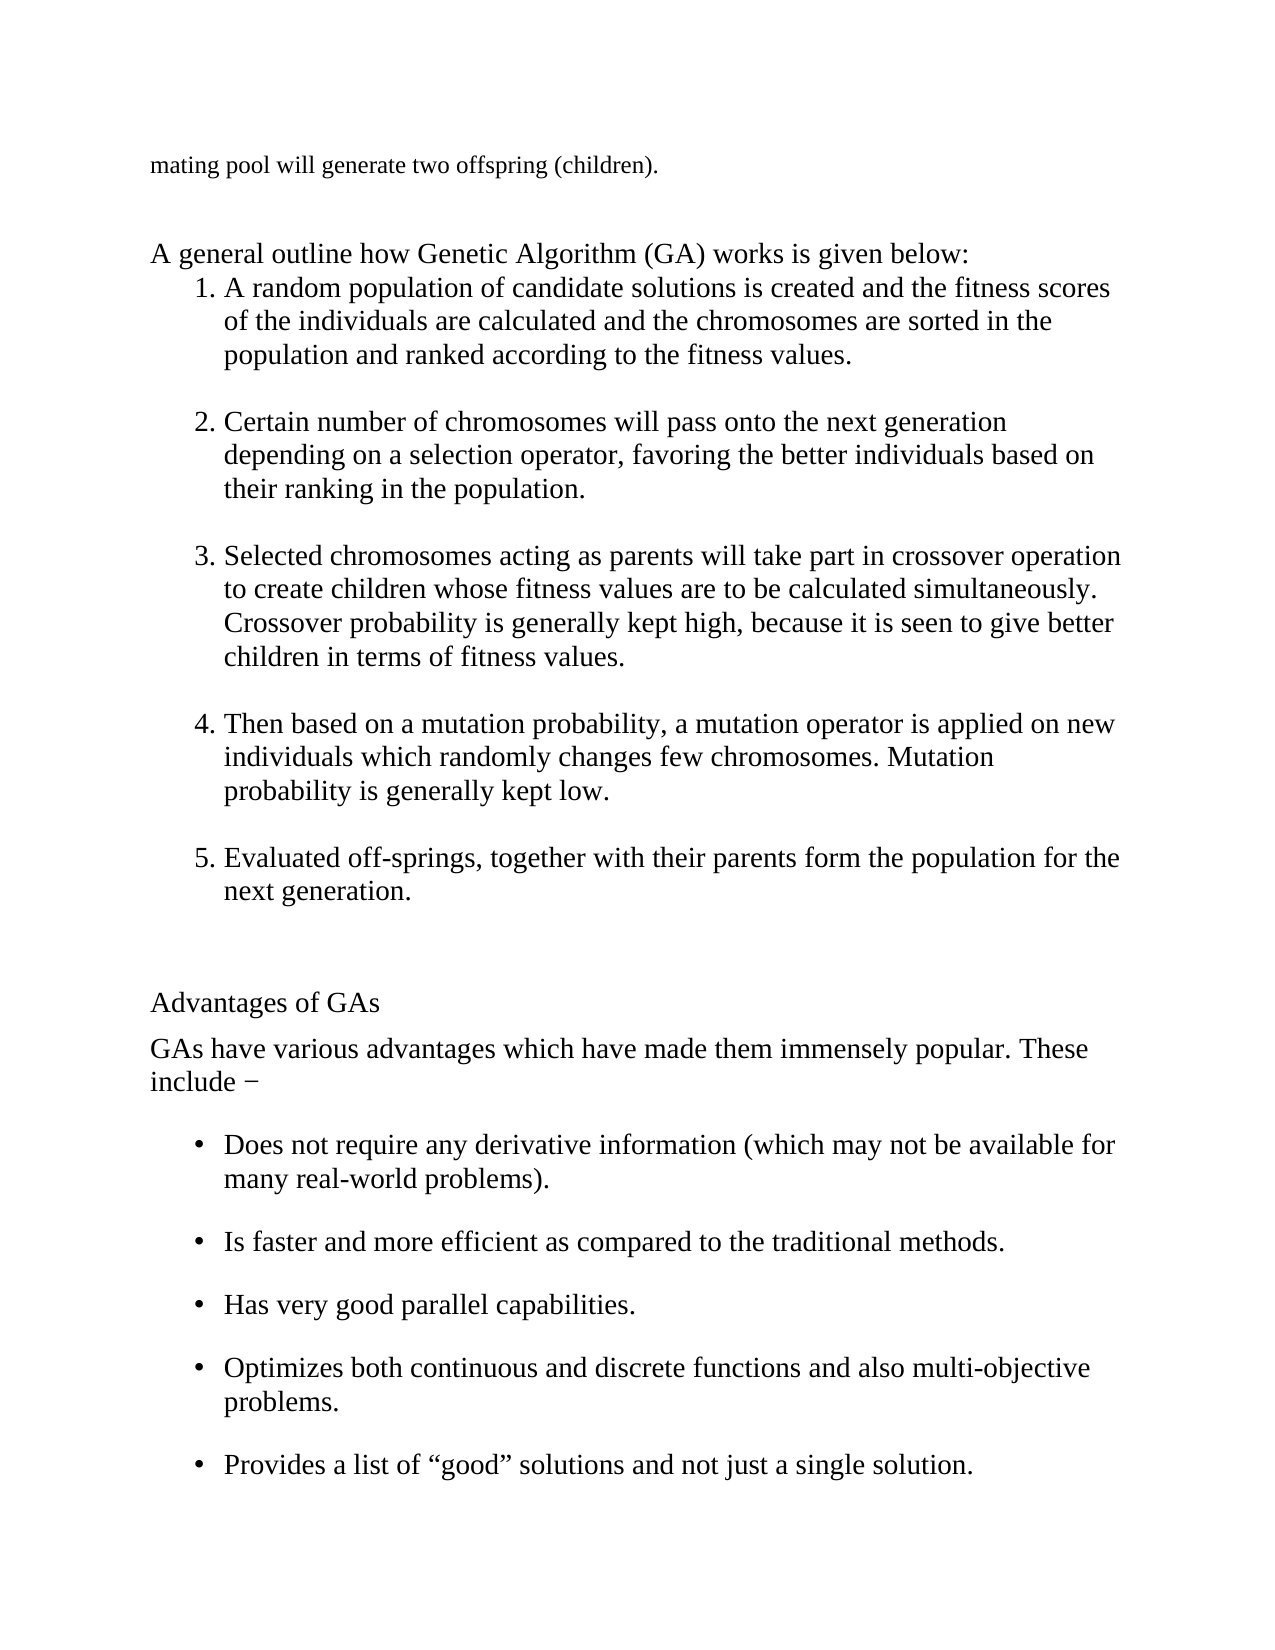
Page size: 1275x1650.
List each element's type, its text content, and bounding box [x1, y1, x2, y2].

list Then based on a mutation probability, a mutation operator is applied on new individuals which randomly changes few chromosomes. Mutation probability is generally kept low. [194, 706, 1125, 806]
list Is faster and more efficient as compared to the traditional methods. [194, 1224, 1125, 1258]
text A general outline how Genetic Algorithm (GA) works is given below: [150, 236, 1125, 270]
list Does not require any derivative information (which may not be available for many real-world problems). [194, 1127, 1125, 1194]
text mating pool will generate two offspring (children). [150, 150, 1125, 179]
text GAs have various advantages which have made them immensely popular. These include − [150, 1031, 1125, 1098]
list Certain number of chromosomes will pass onto the next generation depending on a selection operator, favoring the better individuals based on their ranking in the population. [194, 404, 1125, 504]
list Evaluated off-springs, together with their parents form the population for the next generation. [194, 840, 1125, 907]
list A random population of candidate solutions is created and the fitness scores of the individuals are calculated and the chromosomes are sorted in the population and ranked according to the fitness values. [194, 270, 1125, 370]
list Selected chromosomes acting as parents will take part in crossover operation to create children whose fitness values are to be calculated simultaneously. Crossover probability is generally kept high, because it is seen to give better children in terms of fitness values. [194, 538, 1125, 672]
list Provides a list of “good” solutions and not just a single solution. [194, 1447, 1125, 1481]
list Optimizes both continuous and discrete functions and also multi-objective problems. [194, 1350, 1125, 1417]
subtitle Advantages of GAs [150, 985, 1125, 1018]
list Has very good parallel capabilities. [194, 1287, 1125, 1321]
